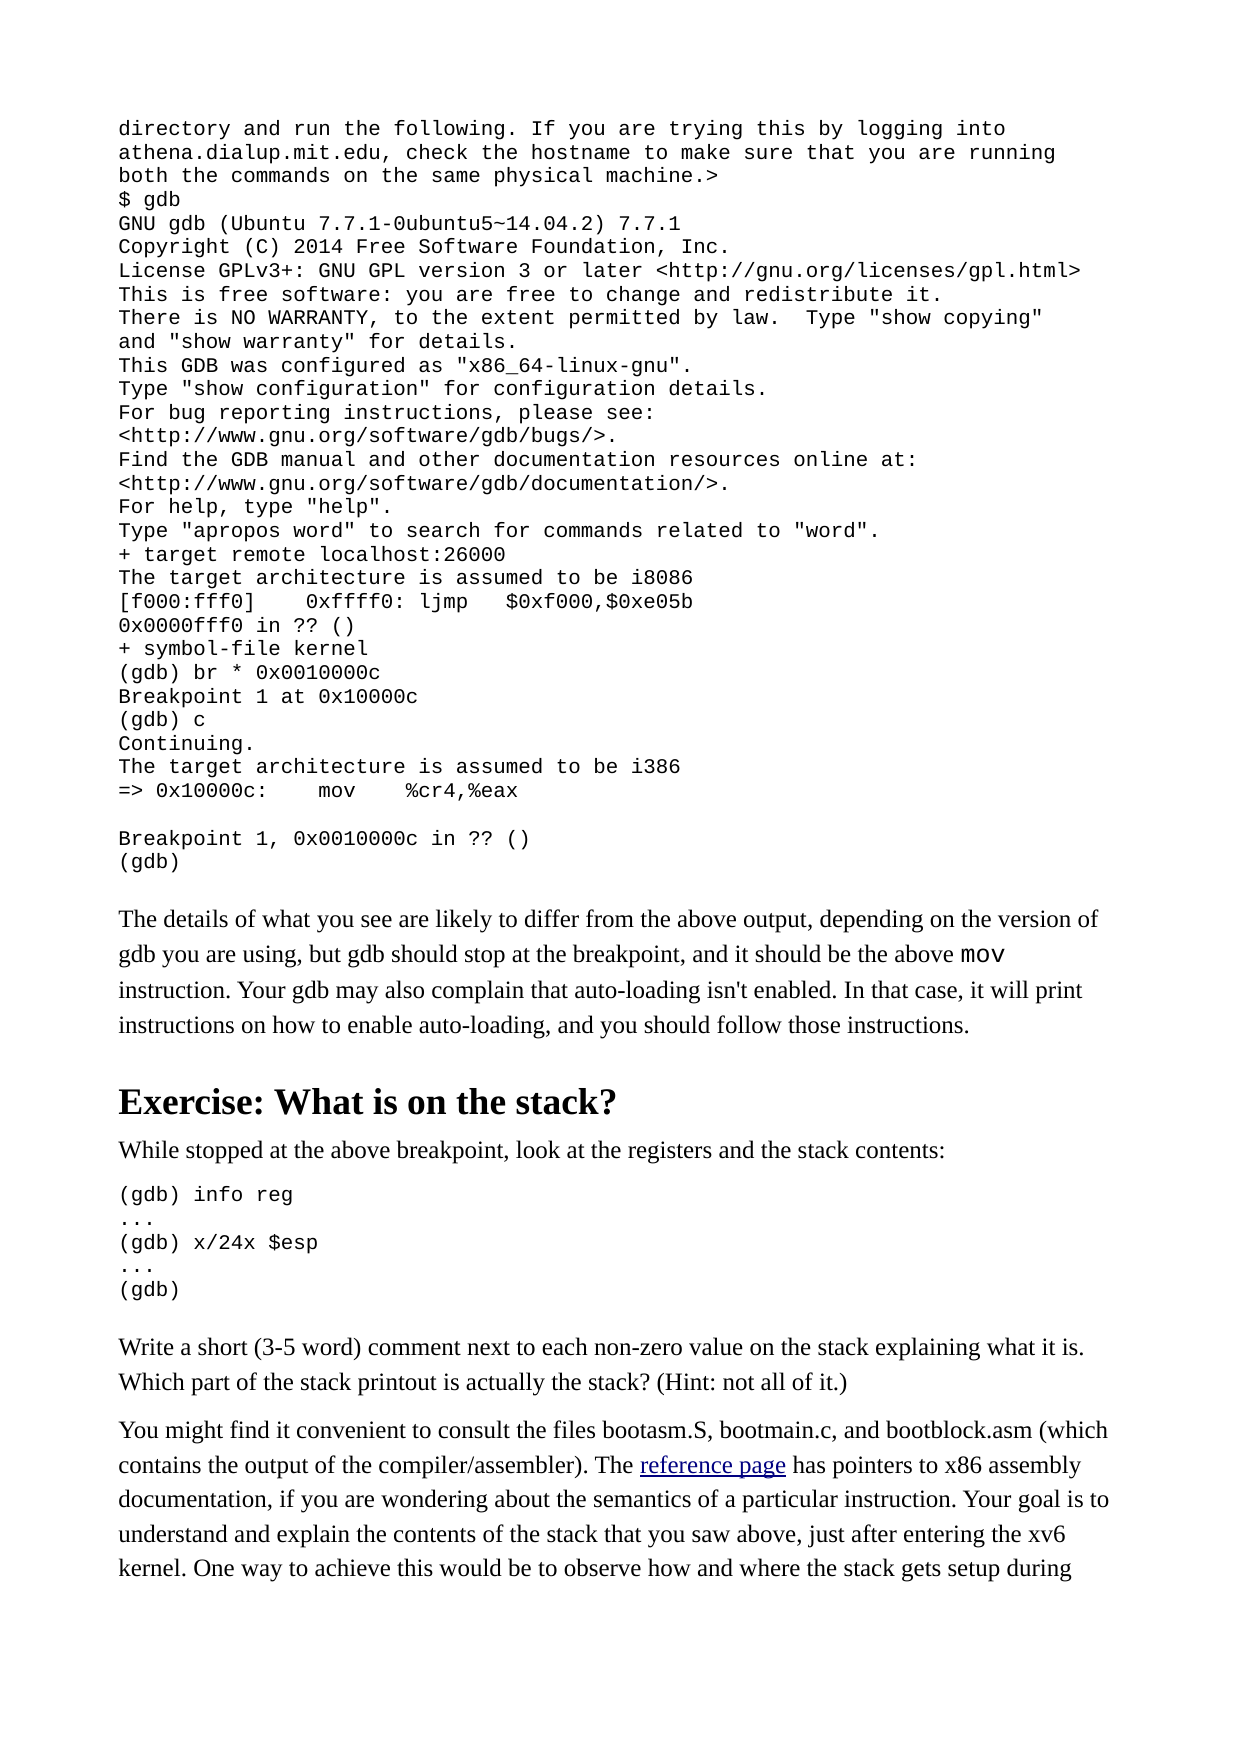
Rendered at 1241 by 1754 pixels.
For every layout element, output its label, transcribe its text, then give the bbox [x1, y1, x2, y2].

text (gdb) c [118, 709, 1122, 733]
text There is NO WARRANTY, to the extent permitted by law. Type "show copying" [118, 307, 1122, 331]
text <http://www.gnu.org/software/gdb/documentation/>. [118, 473, 1122, 496]
text License GPLv3+: GNU GPL version 3 or later <http://gnu.org/licenses/gpl.html> [118, 260, 1122, 284]
text The target architecture is assumed to be i8086 [118, 567, 1122, 591]
text Find the GDB manual and other documentation resources online at: [118, 449, 1122, 473]
text This GDB was configured as "x86_64-linux-gnu". [118, 354, 1122, 378]
text ... [118, 1208, 1122, 1232]
text directory and run the following. If you are trying this by logging into [118, 118, 1122, 142]
text The details of what you see are likely to differ from the above output, depending on the version of gdb you are using, but gdb should stop at the breakpoint, and it should be the above mov instruction. Your gdb may also complain that auto-loading isn't enabled. In that case, it will print instructions on how to enable auto-loading, and you should follow those instructions. [118, 904, 1122, 1038]
text + symbol-file kernel [118, 638, 1122, 662]
text ... [118, 1255, 1122, 1279]
subtitle Exercise: What is on the stack? [118, 1080, 1122, 1123]
text $ gdb [118, 189, 1122, 213]
text (gdb) br * 0x0010000c [118, 662, 1122, 686]
text The target architecture is assumed to be i386 [118, 757, 1122, 780]
text (gdb) info reg [118, 1184, 1122, 1208]
text GNU gdb (Ubuntu 7.7.1-0ubuntu5~14.04.2) 7.7.1 [118, 213, 1122, 236]
text Continuing. [118, 733, 1122, 757]
text Copyright (C) 2014 Free Software Foundation, Inc. [118, 236, 1122, 260]
text For bug reporting instructions, please see: [118, 402, 1122, 426]
text You might find it convenient to consult the files bootasm.S, bootmain.c, and bootblock.asm (which contains the output of the compiler/assembler). The reference page has pointers to x86 assembly documentation, if you are wondering about the semantics of a particular instruction. Your goal is to understand and explain the contents of the stack that you saw above, just after entering the xv6 kernel. One way to achieve this would be to observe how and where the stack gets setup during [118, 1416, 1122, 1582]
text + target remote localhost:26000 [118, 544, 1122, 567]
text Breakpoint 1 at 0x10000c [118, 686, 1122, 709]
text <http://www.gnu.org/software/gdb/bugs/>. [118, 426, 1122, 449]
text => 0x10000c: mov %cr4,%eax [118, 780, 1122, 804]
text Write a short (3-5 word) comment next to each non-zero value on the stack explaining what it is. Which part of the stack printout is actually the stack? (Hint: not all of it.) [118, 1332, 1122, 1395]
text and "show warranty" for details. [118, 331, 1122, 354]
text While stopped at the above breakpoint, look at the registers and the stack contents: [118, 1135, 1122, 1164]
text [f000:fff0] 0xffff0: ljmp $0xf000,$0xe05b [118, 591, 1122, 615]
text both the commands on the same physical machine.> [118, 165, 1122, 189]
text This is free software: you are free to change and redistribute it. [118, 284, 1122, 307]
text For help, type "help". [118, 496, 1122, 520]
text (gdb) [118, 851, 1122, 875]
text athena.dialup.mit.edu, check the hostname to make sure that you are running [118, 142, 1122, 165]
text (gdb) [118, 1279, 1122, 1303]
text Type "show configuration" for configuration details. [118, 378, 1122, 402]
text Type "apropos word" to search for commands related to "word". [118, 520, 1122, 544]
text Breakpoint 1, 0x0010000c in ?? () [118, 827, 1122, 851]
text (gdb) x/24x $esp [118, 1232, 1122, 1255]
text 0x0000fff0 in ?? () [118, 615, 1122, 638]
